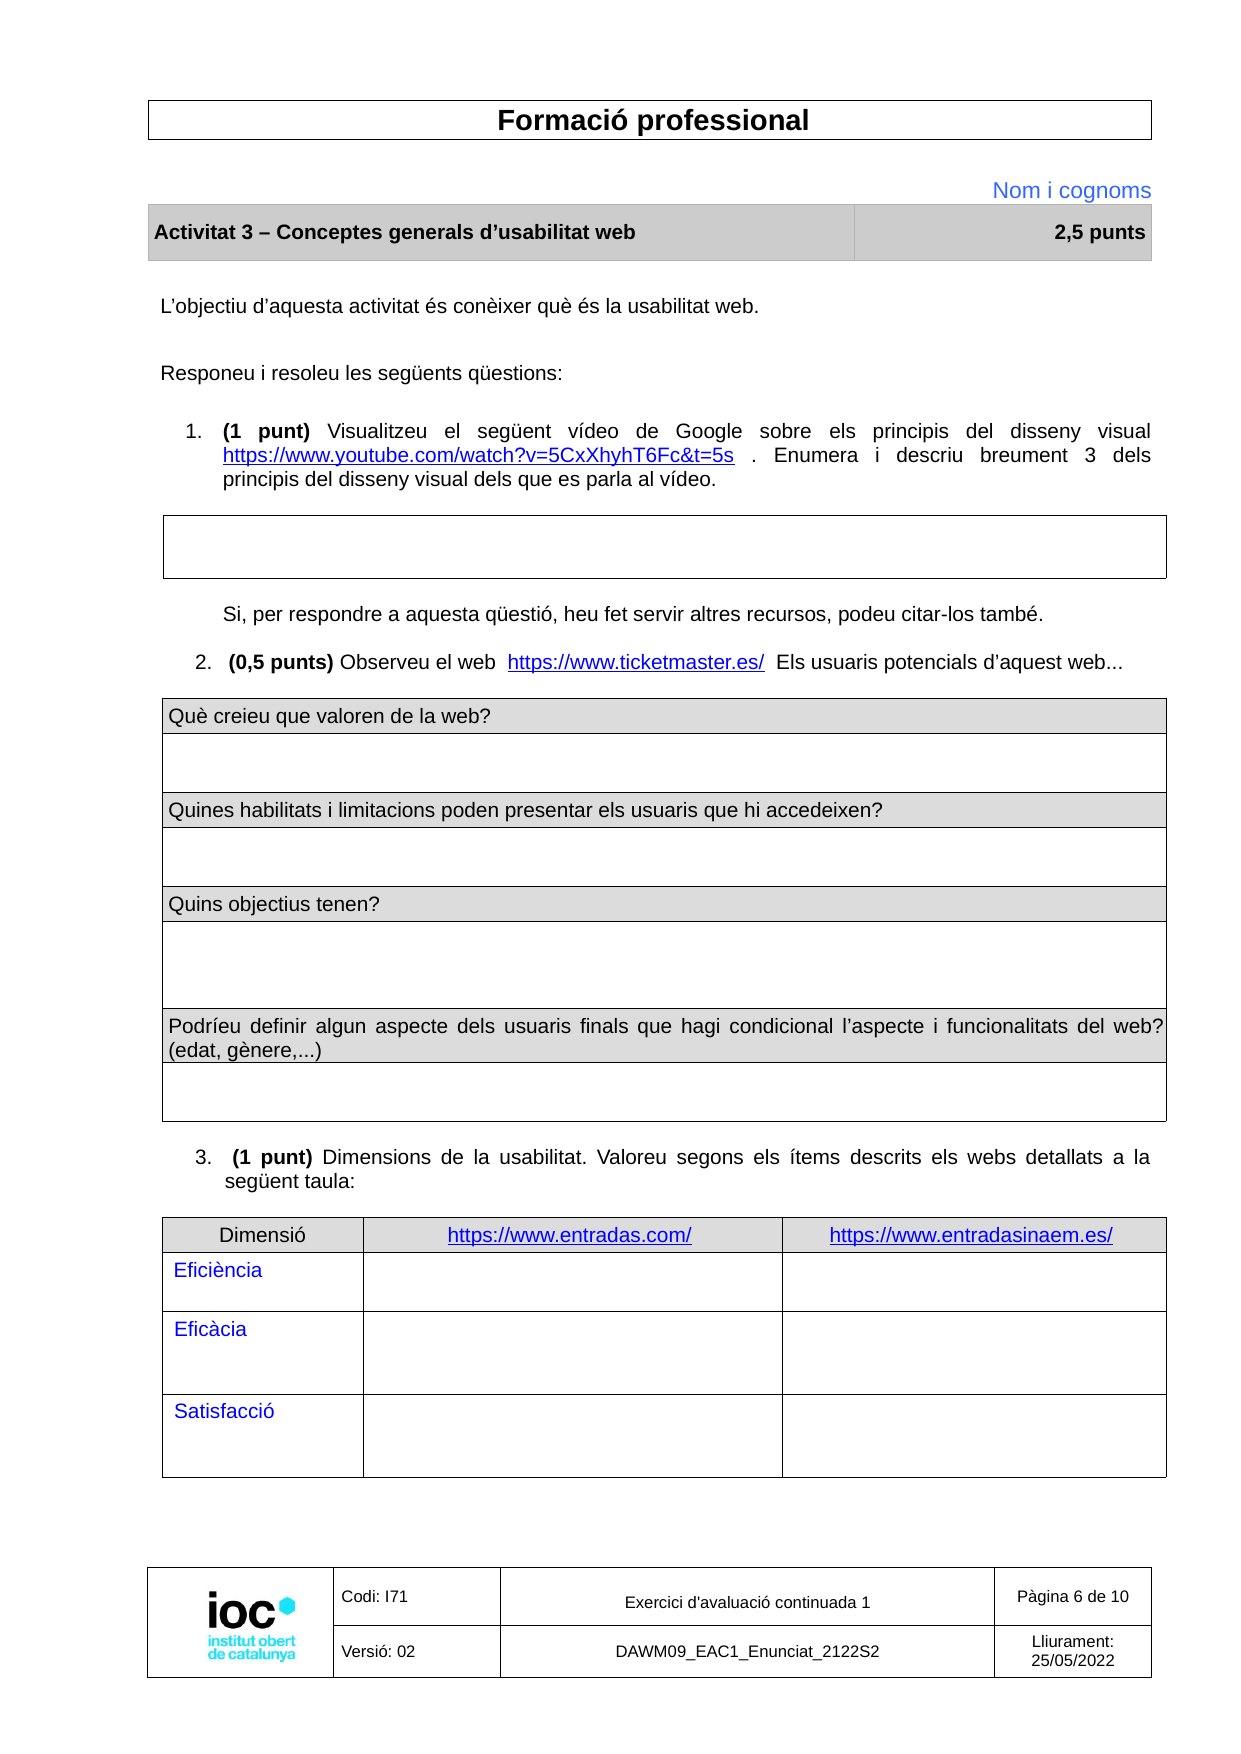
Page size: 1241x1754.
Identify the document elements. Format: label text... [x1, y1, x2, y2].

table_cell Satisfacció [163, 1395, 363, 1477]
table_cell Quines habilitats i limitacions poden presentar els usuaris que hi accedeixen? [163, 793, 1166, 827]
table_cell Quins objectius tenen? [163, 887, 1166, 921]
table_cell [364, 1312, 782, 1394]
table_cell [783, 1253, 1166, 1311]
table_cell Eficiència [163, 1253, 363, 1311]
table_header https://www.entradasinaem.es/ [783, 1218, 1166, 1252]
table_cell [364, 1253, 782, 1311]
text Responeu i resoleu les següents qüestions: [160, 361, 1151, 385]
table_cell [783, 1395, 1166, 1477]
table_cell Eficàcia [163, 1312, 363, 1394]
table_header 2,5 punts [855, 205, 1151, 260]
list (1 punt) Visualitzeu el següent vídeo de Google sobre els principis del disseny visual https://www.youtube.com/watch?v=5CxXhyhT6Fc&t=5s . Enumera i descriu breument 3 dels principis del disseny visual dels que es parla al vídeo. [185, 419, 1151, 491]
table_header https://www.entradas.com/ [364, 1218, 782, 1252]
table_cell [783, 1312, 1166, 1394]
table_cell [163, 1063, 1166, 1121]
table_header Activitat 3 – Conceptes generals d’usabilitat web [149, 205, 854, 260]
text Si, per respondre a aquesta qüestió, heu fet servir altres recursos, podeu citar-los també. [148, 602, 1151, 626]
table_cell [364, 1395, 782, 1477]
picture [195, 1577, 309, 1673]
table_cell [163, 734, 1166, 792]
table_header Què creieu que valoren de la web? [163, 699, 1166, 733]
list (1 punt) Dimensions de la usabilitat. Valoreu segons els ítems descrits els webs detallats a la següent taula: [195, 1145, 1151, 1193]
table_header [164, 516, 1166, 577]
table_header Dimensió [163, 1218, 363, 1252]
text L’objectiu d’aquesta activitat és conèixer què és la usabilitat web. [160, 294, 1151, 318]
table_cell [163, 922, 1166, 1008]
table_cell [163, 828, 1166, 886]
table_cell Podríeu definir algun aspecte dels usuaris finals que hagi condicional l’aspecte i funcionalitats del web? (edat, gènere,...) [163, 1009, 1166, 1062]
list (0,5 punts) Observeu el web https://www.ticketmaster.es/ Els usuaris potencials d’aquest web... [195, 650, 1151, 674]
